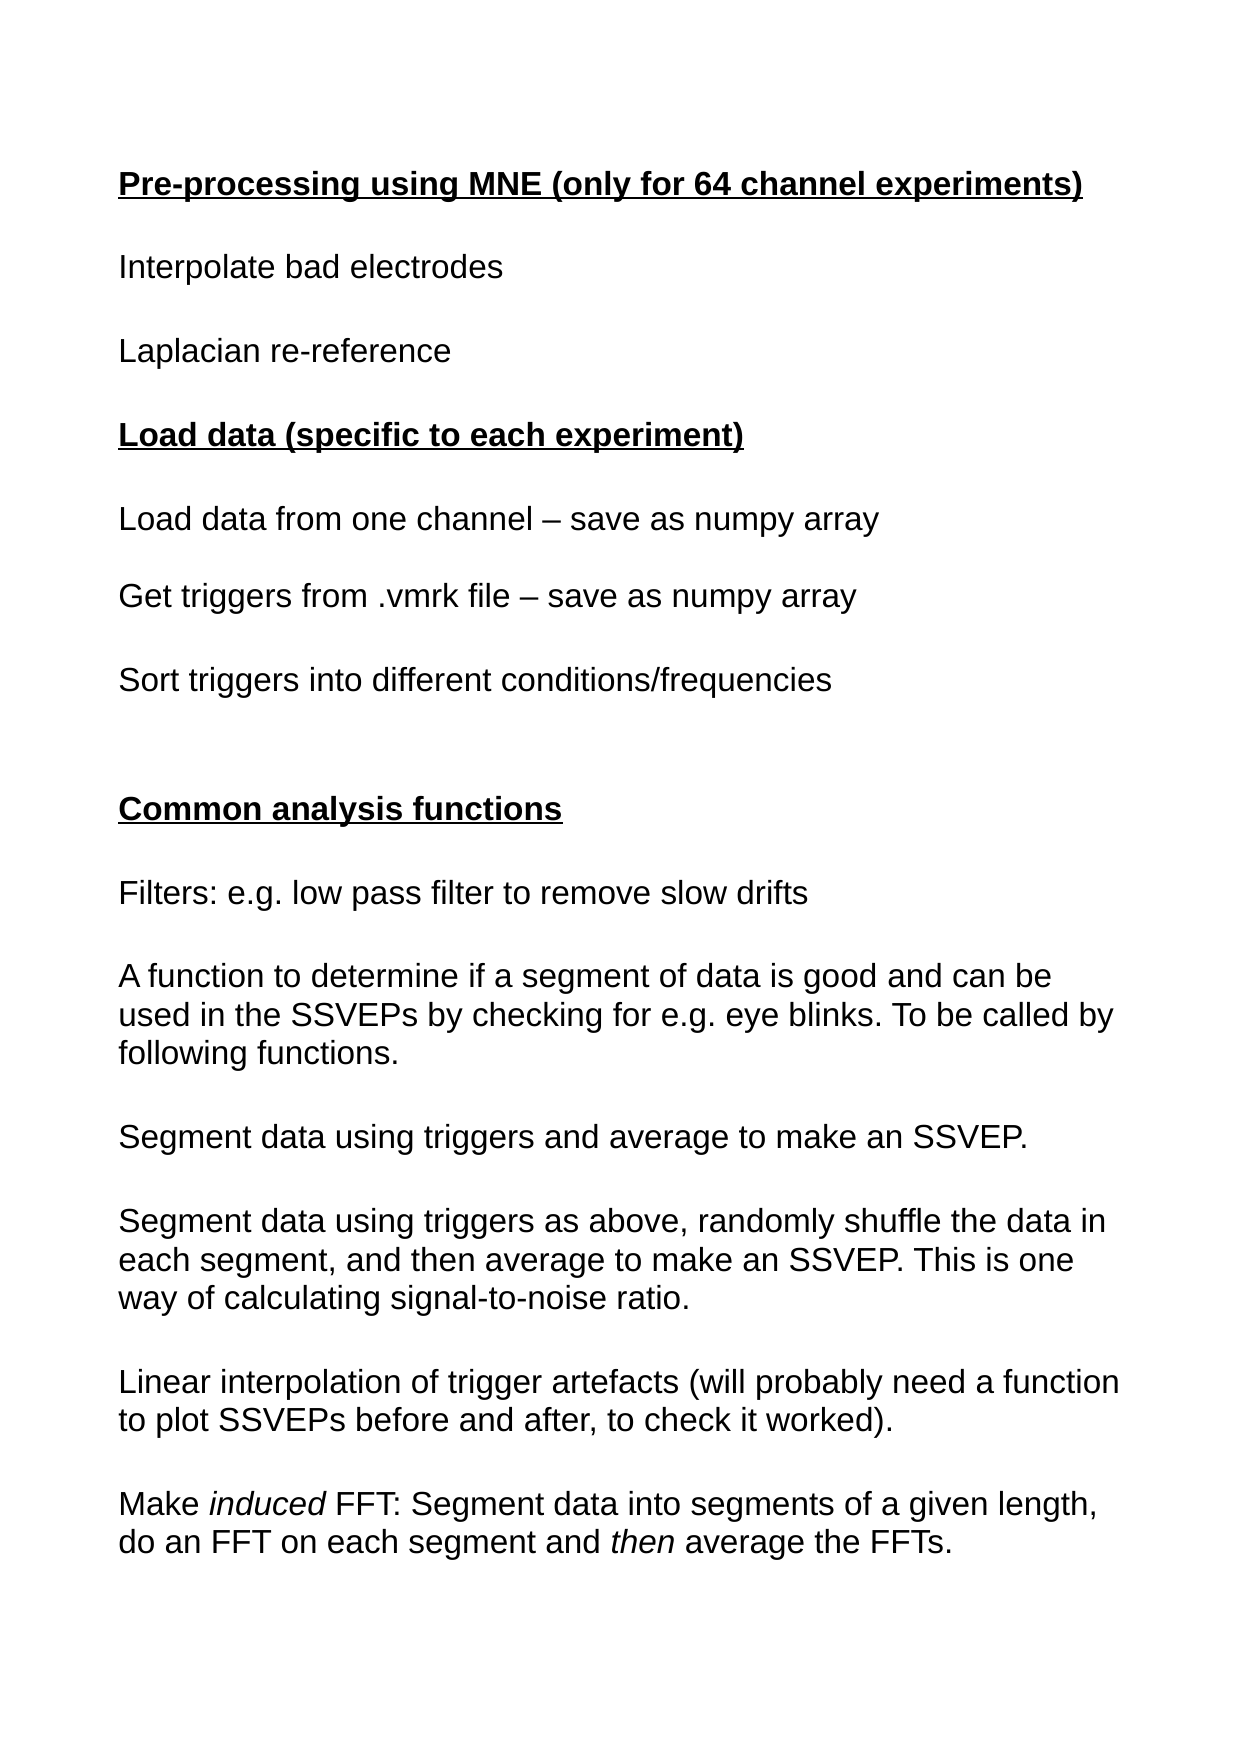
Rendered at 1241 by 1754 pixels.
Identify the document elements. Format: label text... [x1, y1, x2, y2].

text Sort triggers into different conditions/frequencies [118, 659, 1122, 698]
text Pre-processing using MNE (only for 64 channel experiments) [118, 163, 1122, 202]
text Segment data using triggers as above, randomly shuffle the data in each segment, and then average to make an SSVEP. This is one way of calculating signal-to-noise ratio. [118, 1201, 1122, 1316]
text Linear interpolation of trigger artefacts (will probably need a function to plot SSVEPs before and after, to check it worked). [118, 1362, 1122, 1439]
text Laplacian re-reference [118, 331, 1122, 370]
text A function to determine if a segment of data is good and can be used in the SSVEPs by checking for e.g. eye blinks. To be called by following functions. [118, 957, 1122, 1072]
text Get triggers from .vmrk file – save as numpy array [118, 576, 1122, 614]
text Interpolate bad electrodes [118, 247, 1122, 286]
text Filters: e.g. low pass filter to remove slow drifts [118, 873, 1122, 911]
text Make induced FFT: Segment data into segments of a given length, do an FFT on each segment and then average the FFTs. [118, 1484, 1122, 1561]
text Load data (specific to each experiment) [118, 415, 1122, 453]
text Load data from one channel – save as numpy array [118, 499, 1122, 537]
text Common analysis functions [118, 789, 1122, 827]
text Segment data using triggers and average to make an SSVEP. [118, 1117, 1122, 1156]
